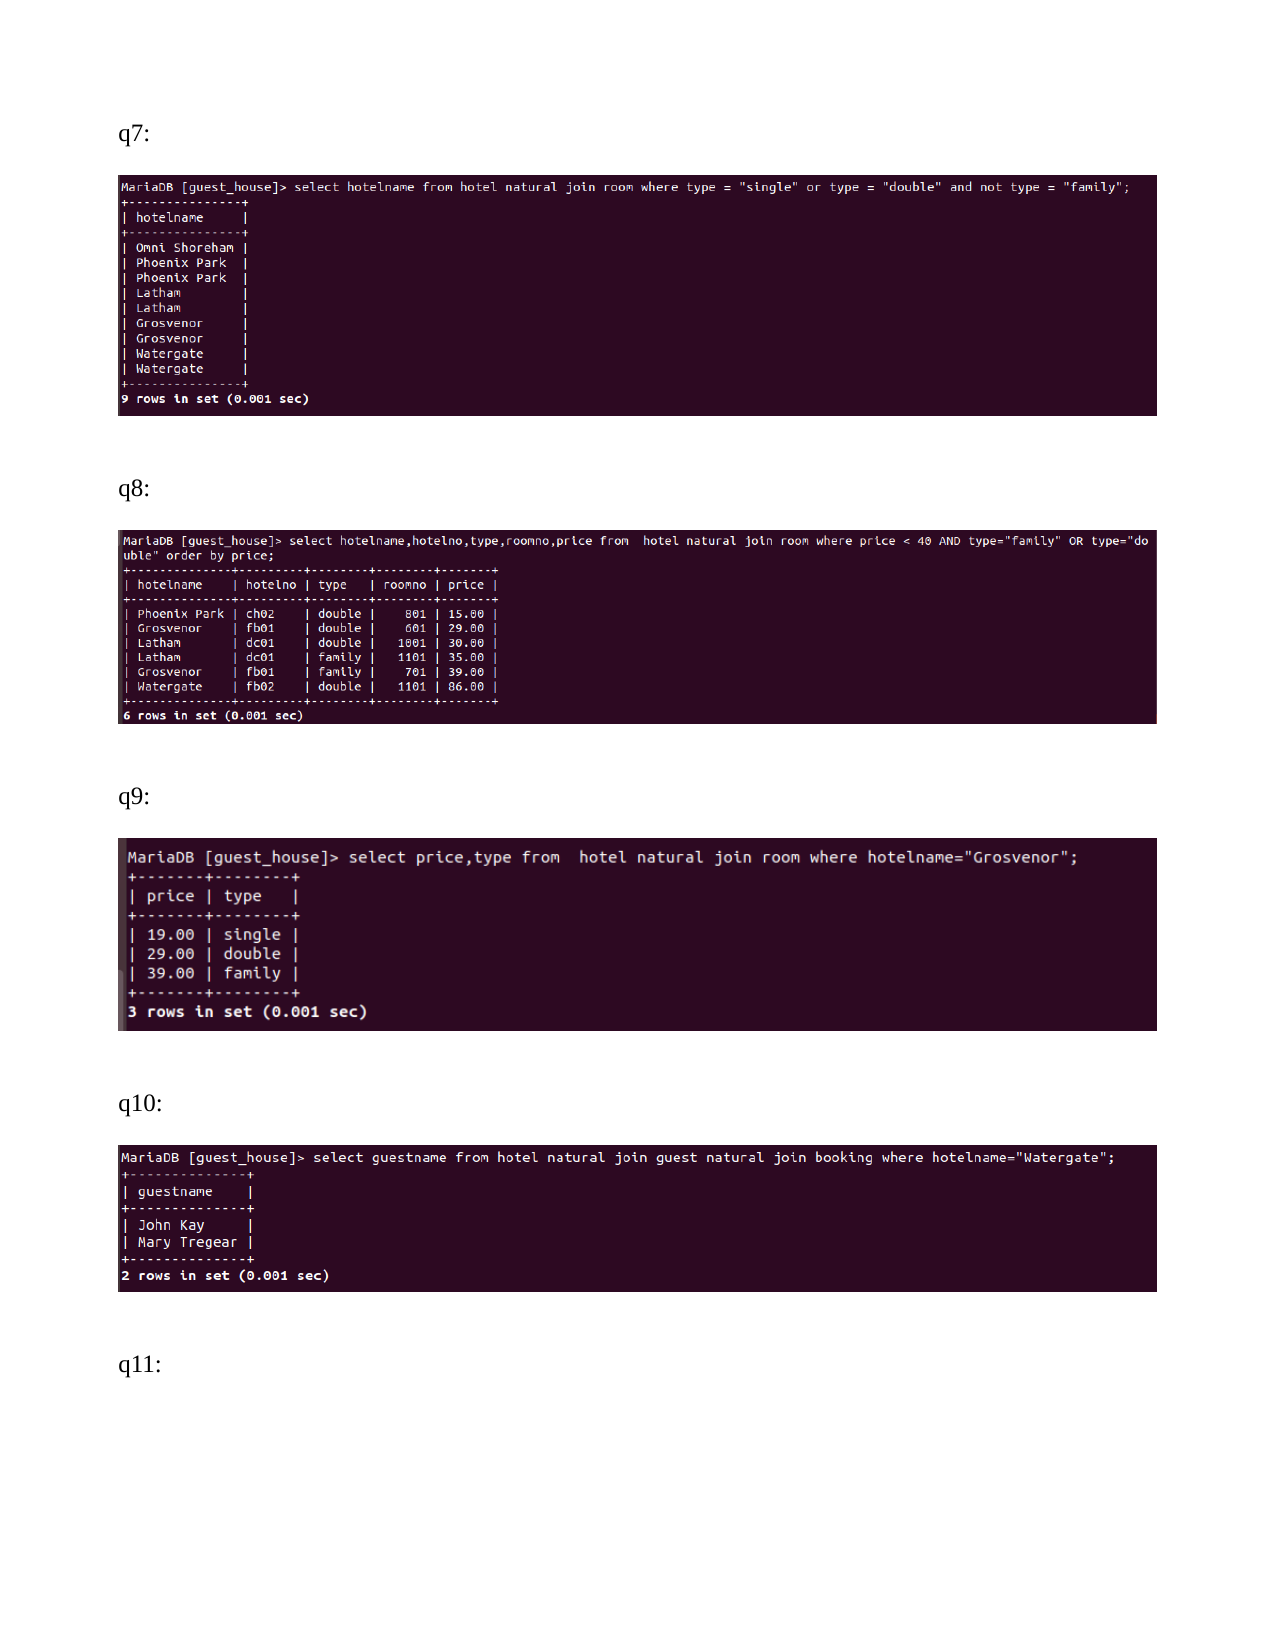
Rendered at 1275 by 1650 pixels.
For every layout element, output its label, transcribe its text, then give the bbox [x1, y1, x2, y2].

text q10: [118, 1088, 1157, 1117]
picture [118, 530, 1157, 724]
text q8: [118, 473, 1157, 502]
text q7: [118, 118, 1157, 147]
text q11: [118, 1349, 1157, 1377]
picture [118, 838, 1157, 1031]
picture [118, 1145, 1157, 1292]
picture [118, 175, 1157, 416]
text q9: [118, 781, 1157, 809]
